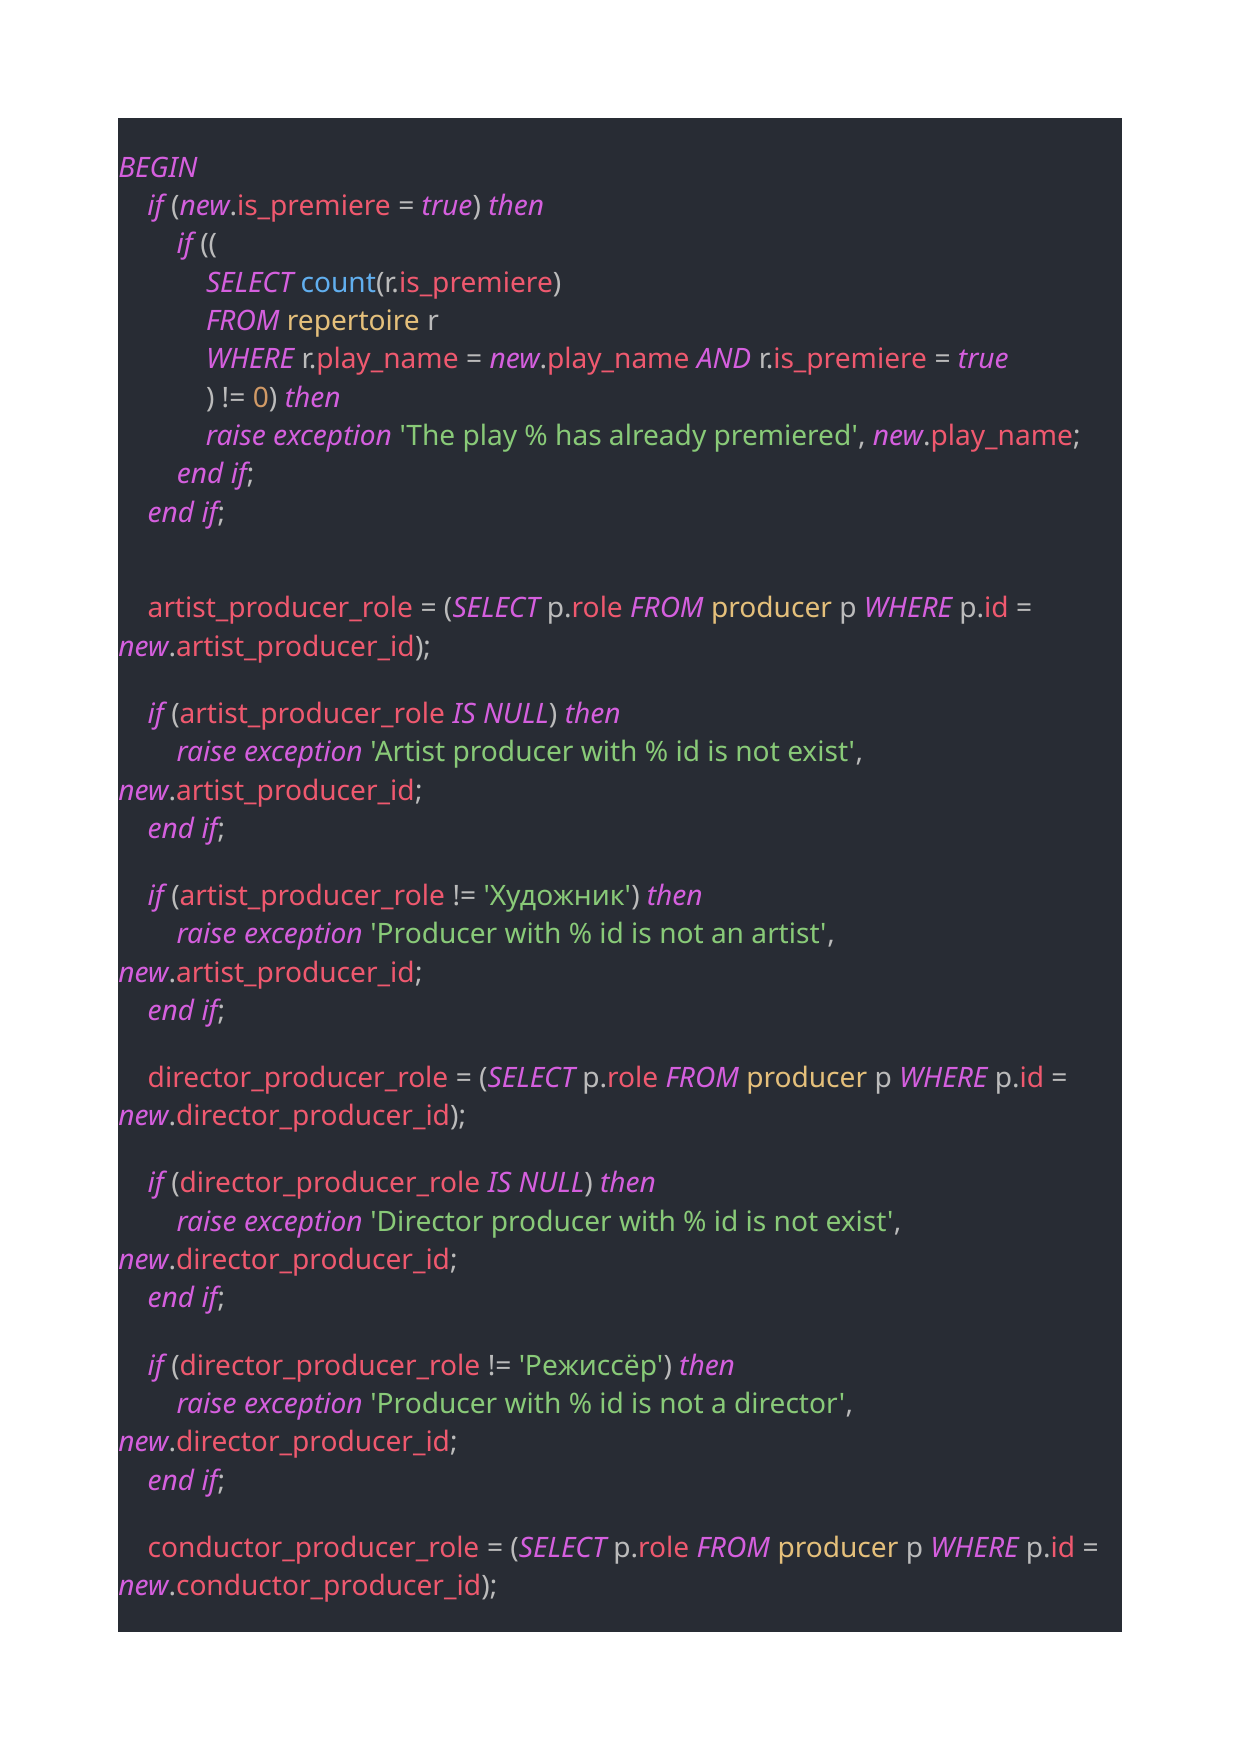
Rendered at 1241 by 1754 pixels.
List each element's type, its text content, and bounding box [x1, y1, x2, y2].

text BEGIN if (new.is_premiere = true) then if (( SELECT count(r.is_premiere) FROM repertoire r WHERE r.play_name = new.play_name AND r.is_premiere = true ) != 0) then raise exception 'The play % has already premiered', new.play_name; end if; end if; artist_producer_role = (SELECT p.role FROM producer p WHERE p.id = new.artist_producer_id); if (artist_producer_role IS NULL) then raise exception 'Artist producer with % id is not exist', new.artist_producer_id; end if; if (artist_producer_role != 'Художник') then raise exception 'Producer with % id is not an artist', new.artist_producer_id; end if; director_producer_role = (SELECT p.role FROM producer p WHERE p.id = new.director_producer_id); if (director_producer_role IS NULL) then raise exception 'Director producer with % id is not exist', new.director_producer_id; end if; if (director_producer_role != 'Режиссёр') then raise exception 'Producer with % id is not a director', new.director_producer_id; end if; conductor_producer_role = (SELECT p.role FROM producer p WHERE p.id = new.conductor_producer_id); [118, 118, 1122, 1632]
